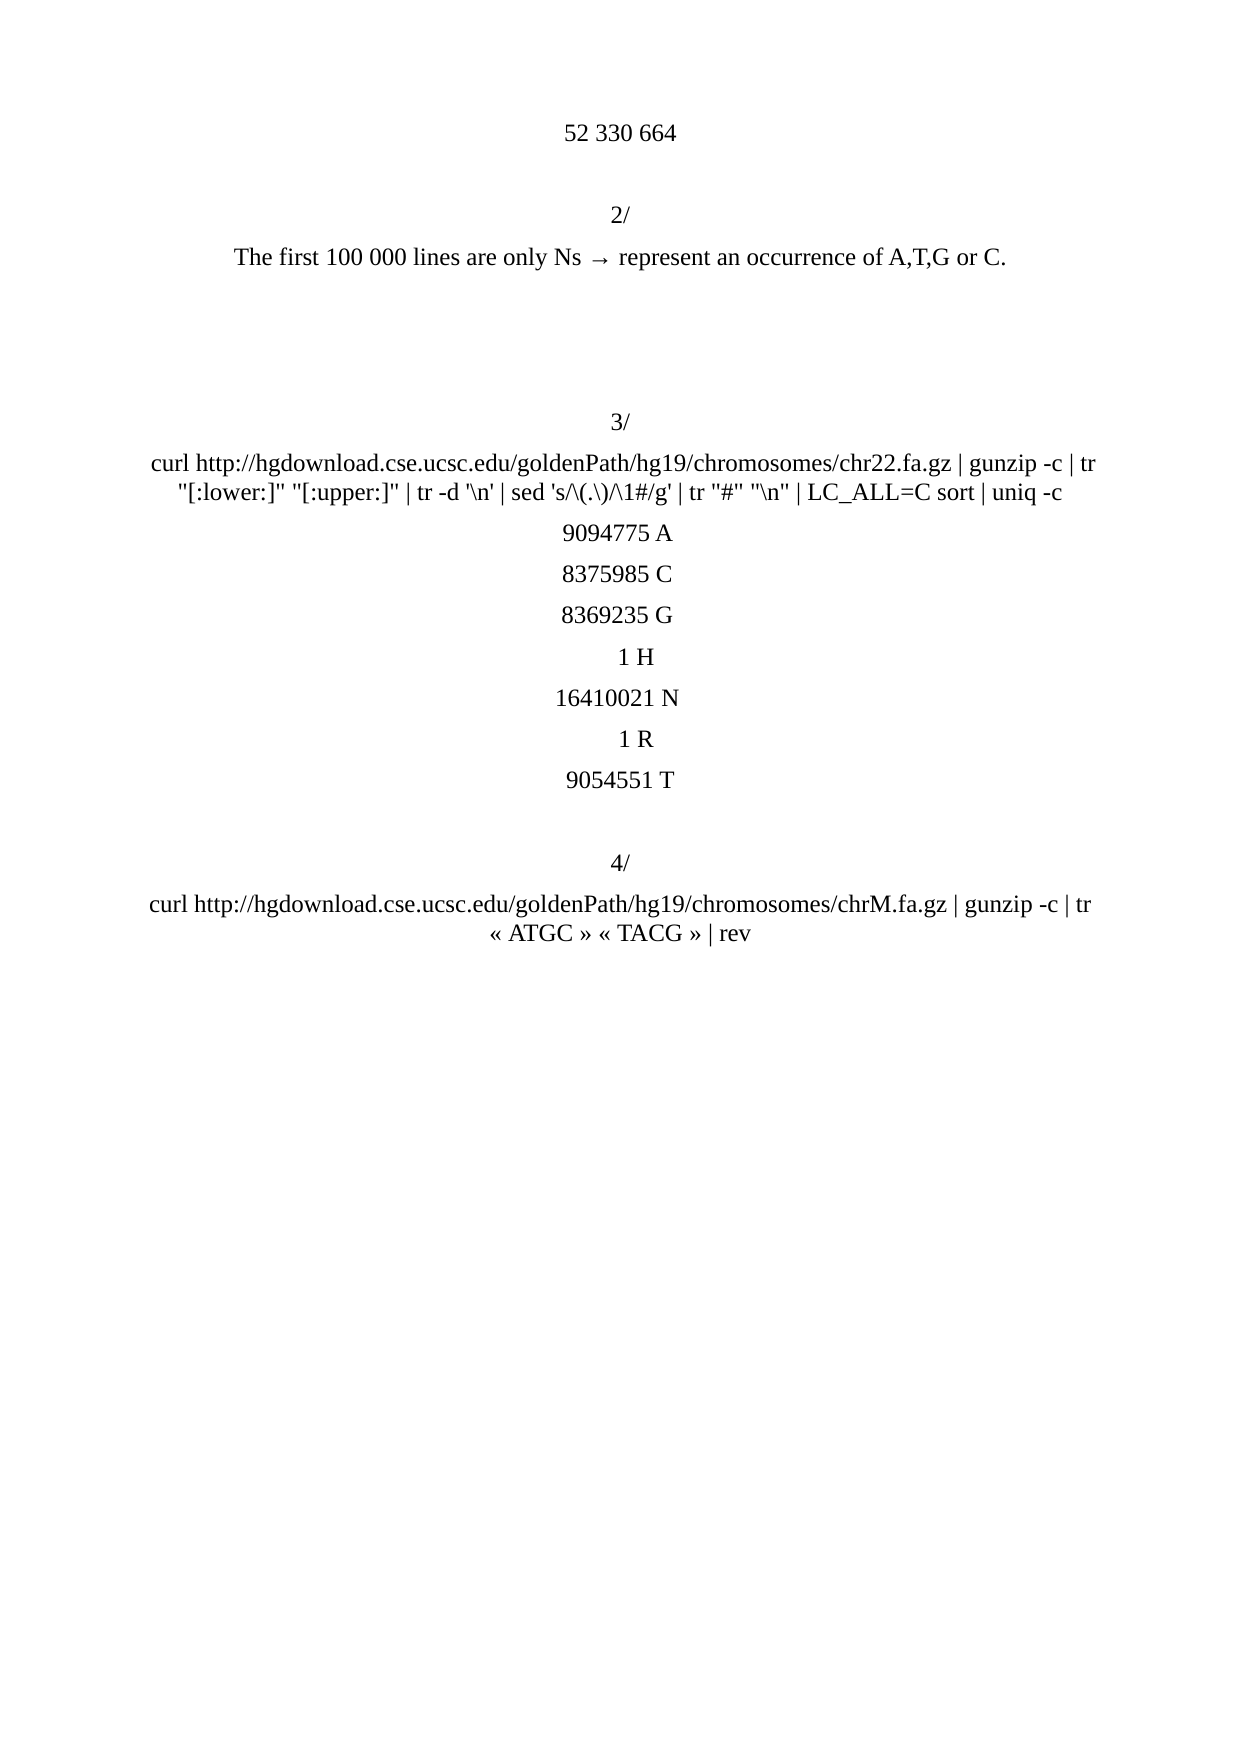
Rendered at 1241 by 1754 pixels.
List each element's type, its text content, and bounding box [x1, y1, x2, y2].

text 1 R [118, 724, 1122, 753]
text 52 330 664 [118, 118, 1122, 147]
text curl http://hgdownload.cse.ucsc.edu/goldenPath/hg19/chromosomes/chr22.fa.gz | gunzip -c | tr "[:lower:]" "[:upper:]" | tr -d '\n' | sed 's/\(.\)/\1#/g' | tr "#" "\n" | LC_ALL=C sort | uniq -c [118, 448, 1122, 506]
text 2/ [118, 201, 1122, 229]
text 1 H [118, 642, 1122, 671]
text 9094775 A [118, 518, 1122, 547]
text 8375985 C [118, 559, 1122, 588]
text The first 100 000 lines are only Ns → represent an occurrence of A,T,G or C. [118, 242, 1122, 271]
text 3/ [118, 407, 1122, 436]
text 4/ [118, 848, 1122, 877]
text 16410021 N [118, 683, 1122, 712]
text curl http://hgdownload.cse.ucsc.edu/goldenPath/hg19/chromosomes/chrM.fa.gz | gunzip -c | tr « ATGC » « TACG » | rev [118, 889, 1122, 947]
text 8369235 G [118, 601, 1122, 629]
text 9054551 T [118, 766, 1122, 794]
